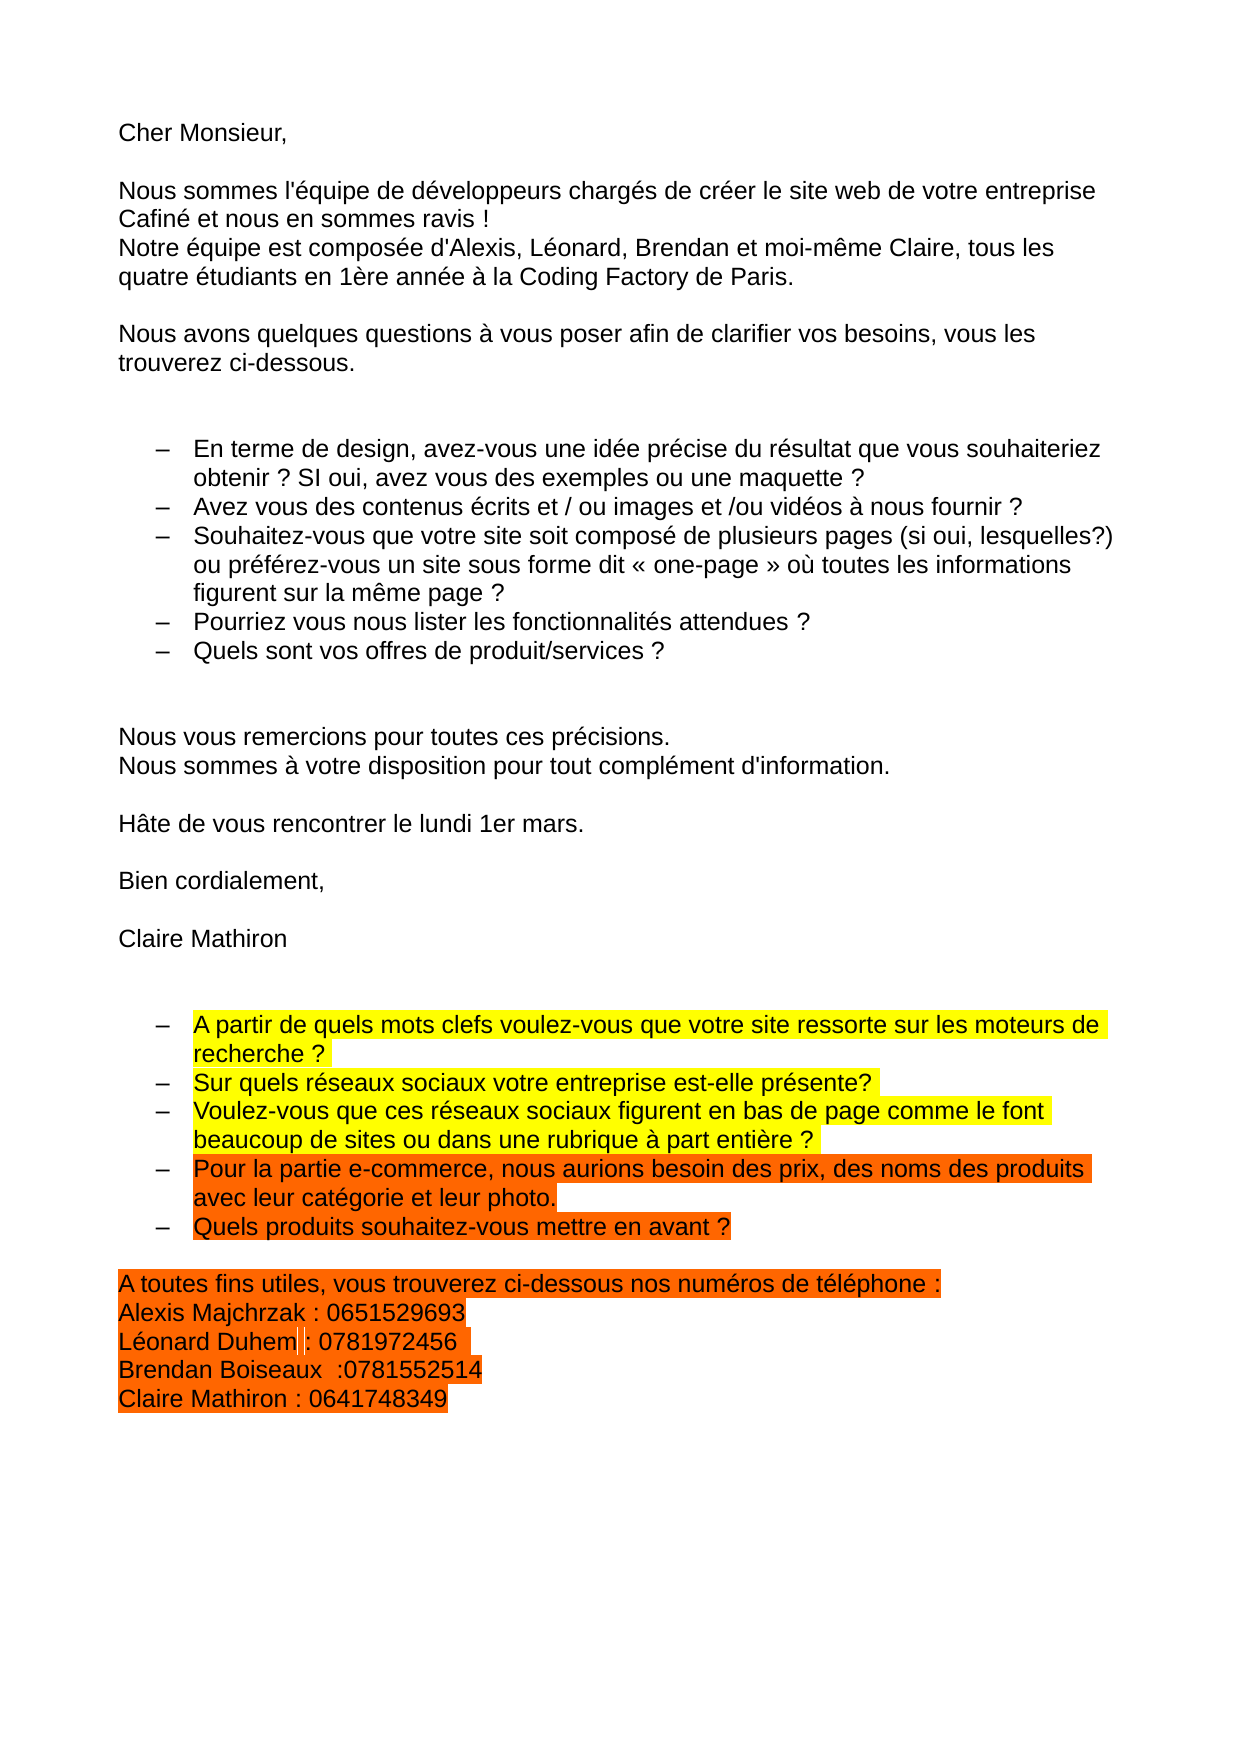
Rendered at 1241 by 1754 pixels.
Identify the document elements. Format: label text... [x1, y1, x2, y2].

list Quels sont vos offres de produit/services ? [156, 636, 1122, 665]
text Bien cordialement, [118, 866, 1122, 895]
text Cher Monsieur, [118, 118, 1122, 147]
text A toutes fins utiles, vous trouverez ci-dessous nos numéros de téléphone : [118, 1269, 1122, 1298]
text Claire Mathiron : 0641748349 [118, 1384, 1122, 1413]
list A partir de quels mots clefs voulez-vous que votre site ressorte sur les moteurs de recherche ? [156, 1010, 1122, 1067]
list En terme de design, avez-vous une idée précise du résultat que vous souhaiteriez obtenir ? SI oui, avez vous des exemples ou une maquette ? [156, 434, 1122, 492]
list Quels produits souhaitez-vous mettre en avant ? [156, 1212, 1122, 1240]
list Souhaitez-vous que votre site soit composé de plusieurs pages (si oui, lesquelles?) ou préférez-vous un site sous forme dit « one-page » où toutes les informations figurent sur la même page ? [156, 521, 1122, 607]
list Pourriez vous nous lister les fonctionnalités attendues ? [156, 607, 1122, 636]
text Nous vous remercions pour toutes ces précisions. Nous sommes à votre disposition pour tout complément d'information. Hâte de vous rencontrer le lundi 1er mars. [118, 722, 1122, 866]
list Avez vous des contenus écrits et / ou images et /ou vidéos à nous fournir ? [156, 492, 1122, 521]
list Sur quels réseaux sociaux votre entreprise est-elle présente? [156, 1067, 1122, 1096]
text Claire Mathiron [118, 924, 1122, 952]
text Nous sommes l'équipe de développeurs chargés de créer le site web de votre entreprise Cafiné et nous en sommes ravis ! [118, 176, 1122, 233]
text Alexis Majchrzak : 0651529693 [118, 1298, 1122, 1327]
text Nous avons quelques questions à vous poser afin de clarifier vos besoins, vous les trouverez ci-dessous. [118, 319, 1122, 406]
text Notre équipe est composée d'Alexis, Léonard, Brendan et moi-même Claire, tous les quatre étudiants en 1ère année à la Coding Factory de Paris. [118, 233, 1122, 319]
list Pour la partie e-commerce, nous aurions besoin des prix, des noms des produits avec leur catégorie et leur photo. [156, 1154, 1122, 1212]
text Léonard Duhem : 0781972456 [118, 1327, 1122, 1355]
text Brendan Boiseaux :0781552514 [118, 1355, 1122, 1384]
list Voulez-vous que ces réseaux sociaux figurent en bas de page comme le font beaucoup de sites ou dans une rubrique à part entière ? [156, 1096, 1122, 1154]
